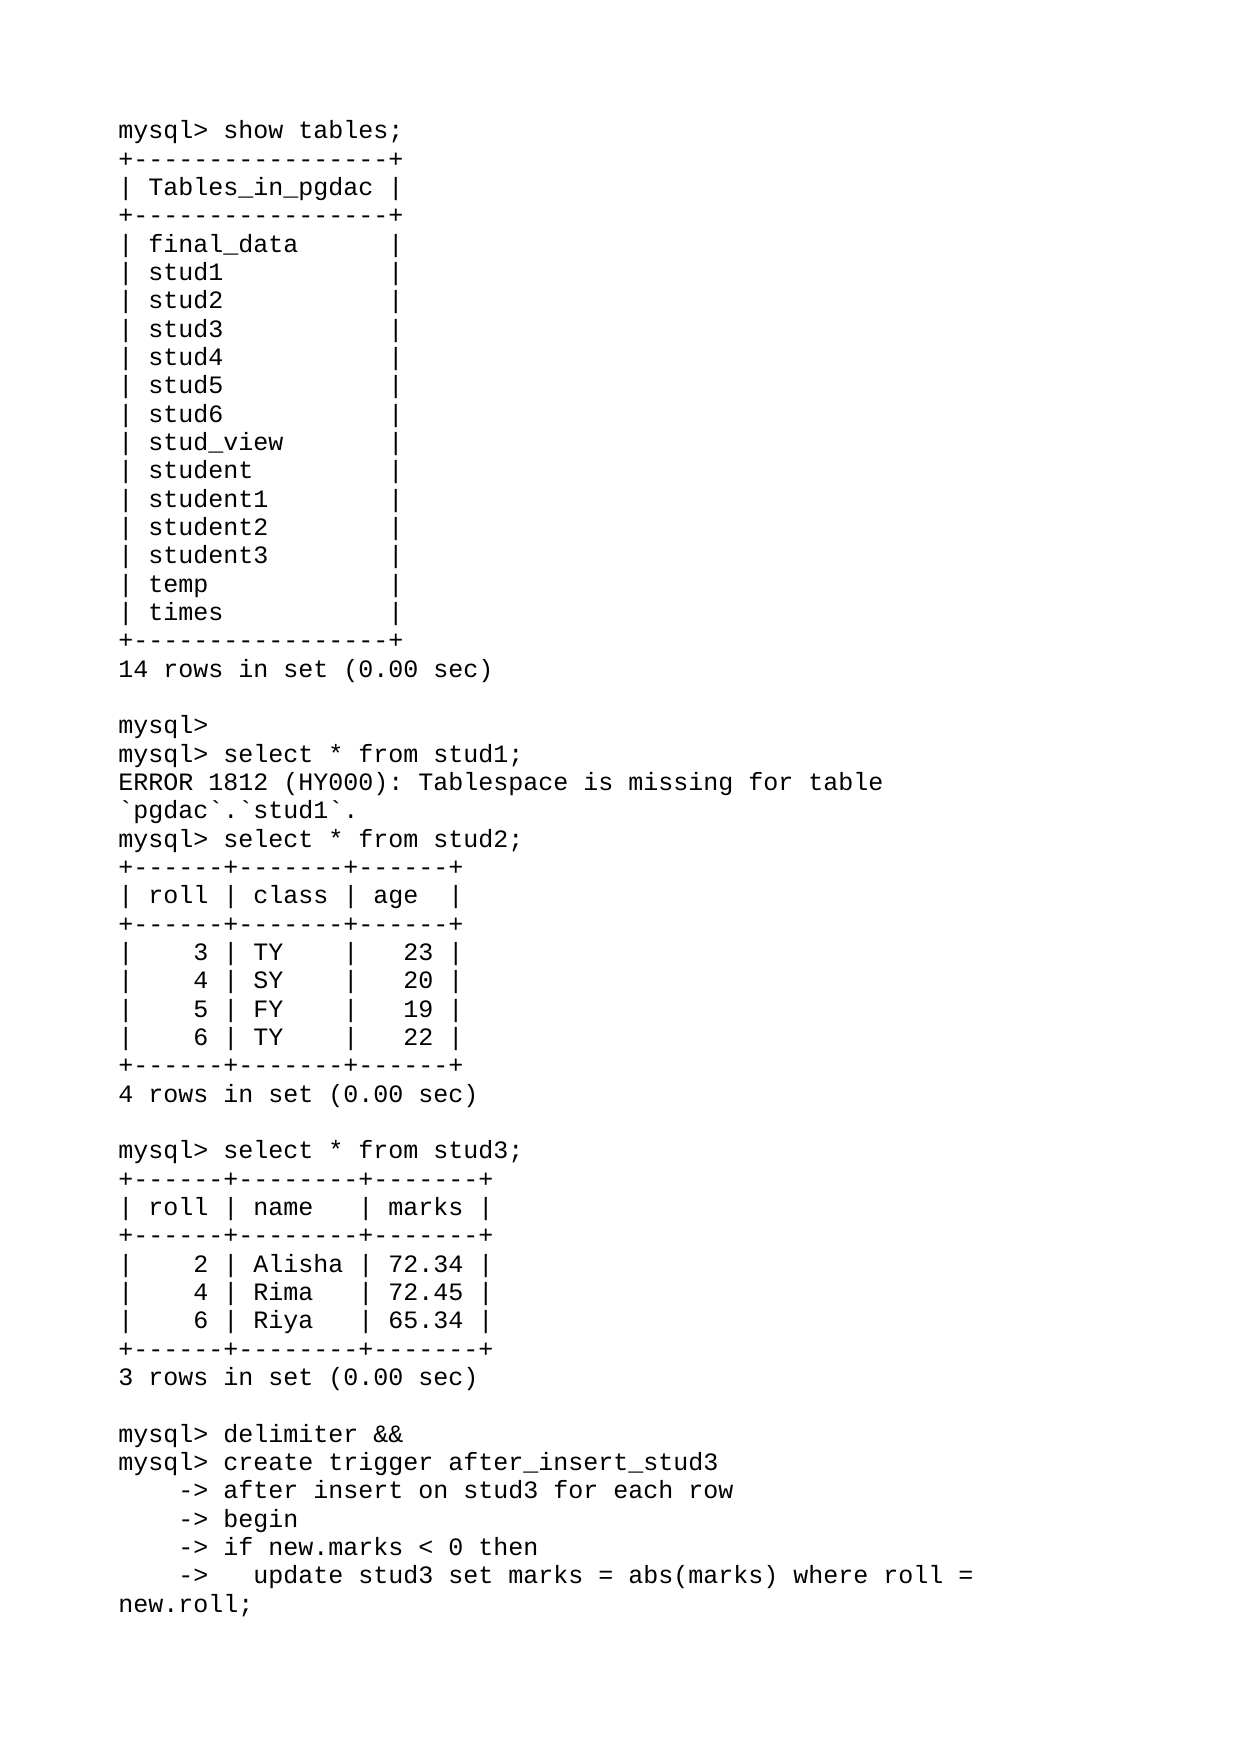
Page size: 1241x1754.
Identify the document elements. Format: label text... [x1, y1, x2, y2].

text mysql> create trigger after_insert_stud3 [118, 1450, 1122, 1478]
text -> begin [118, 1506, 1122, 1535]
text | roll | name | marks | [118, 1195, 1122, 1223]
text | final_data | [118, 231, 1122, 260]
text mysql> select * from stud3; [118, 1138, 1122, 1166]
text +------+--------+-------+ [118, 1166, 1122, 1195]
text 4 rows in set (0.00 sec) [118, 1081, 1122, 1110]
text +-----------------+ [118, 628, 1122, 656]
text | times | [118, 600, 1122, 628]
text | 6 | Riya | 65.34 | [118, 1308, 1122, 1336]
text | roll | class | age | [118, 883, 1122, 911]
text 14 rows in set (0.00 sec) [118, 656, 1122, 685]
text | stud1 | [118, 260, 1122, 288]
text | student | [118, 458, 1122, 486]
text +-----------------+ [118, 203, 1122, 231]
text | stud3 | [118, 316, 1122, 345]
text | stud6 | [118, 401, 1122, 430]
text | 4 | SY | 20 | [118, 968, 1122, 996]
text | stud_view | [118, 430, 1122, 458]
text | stud4 | [118, 345, 1122, 373]
text 3 rows in set (0.00 sec) [118, 1365, 1122, 1393]
text mysql> [118, 713, 1122, 741]
text mysql> select * from stud1; [118, 741, 1122, 770]
text | stud2 | [118, 288, 1122, 316]
text mysql> select * from stud2; [118, 826, 1122, 855]
text +------+--------+-------+ [118, 1223, 1122, 1251]
text | temp | [118, 571, 1122, 600]
text +-----------------+ [118, 146, 1122, 175]
text +------+-------+------+ [118, 855, 1122, 883]
text | 4 | Rima | 72.45 | [118, 1280, 1122, 1308]
text -> after insert on stud3 for each row [118, 1478, 1122, 1506]
text -> if new.marks < 0 then [118, 1535, 1122, 1563]
text | 6 | TY | 22 | [118, 1025, 1122, 1053]
text | 5 | FY | 19 | [118, 996, 1122, 1025]
text | Tables_in_pgdac | [118, 175, 1122, 203]
text ERROR 1812 (HY000): Tablespace is missing for table `pgdac`.`stud1`. [118, 770, 1122, 826]
text | student2 | [118, 515, 1122, 543]
text | student3 | [118, 543, 1122, 571]
text mysql> delimiter && [118, 1421, 1122, 1450]
text +------+-------+------+ [118, 1053, 1122, 1081]
text +------+-------+------+ [118, 911, 1122, 940]
text +------+--------+-------+ [118, 1336, 1122, 1365]
text | stud5 | [118, 373, 1122, 401]
text | 3 | TY | 23 | [118, 940, 1122, 968]
text | student1 | [118, 486, 1122, 515]
text mysql> show tables; [118, 118, 1122, 146]
text | 2 | Alisha | 72.34 | [118, 1251, 1122, 1280]
text -> update stud3 set marks = abs(marks) where roll = new.roll; [118, 1563, 1122, 1620]
